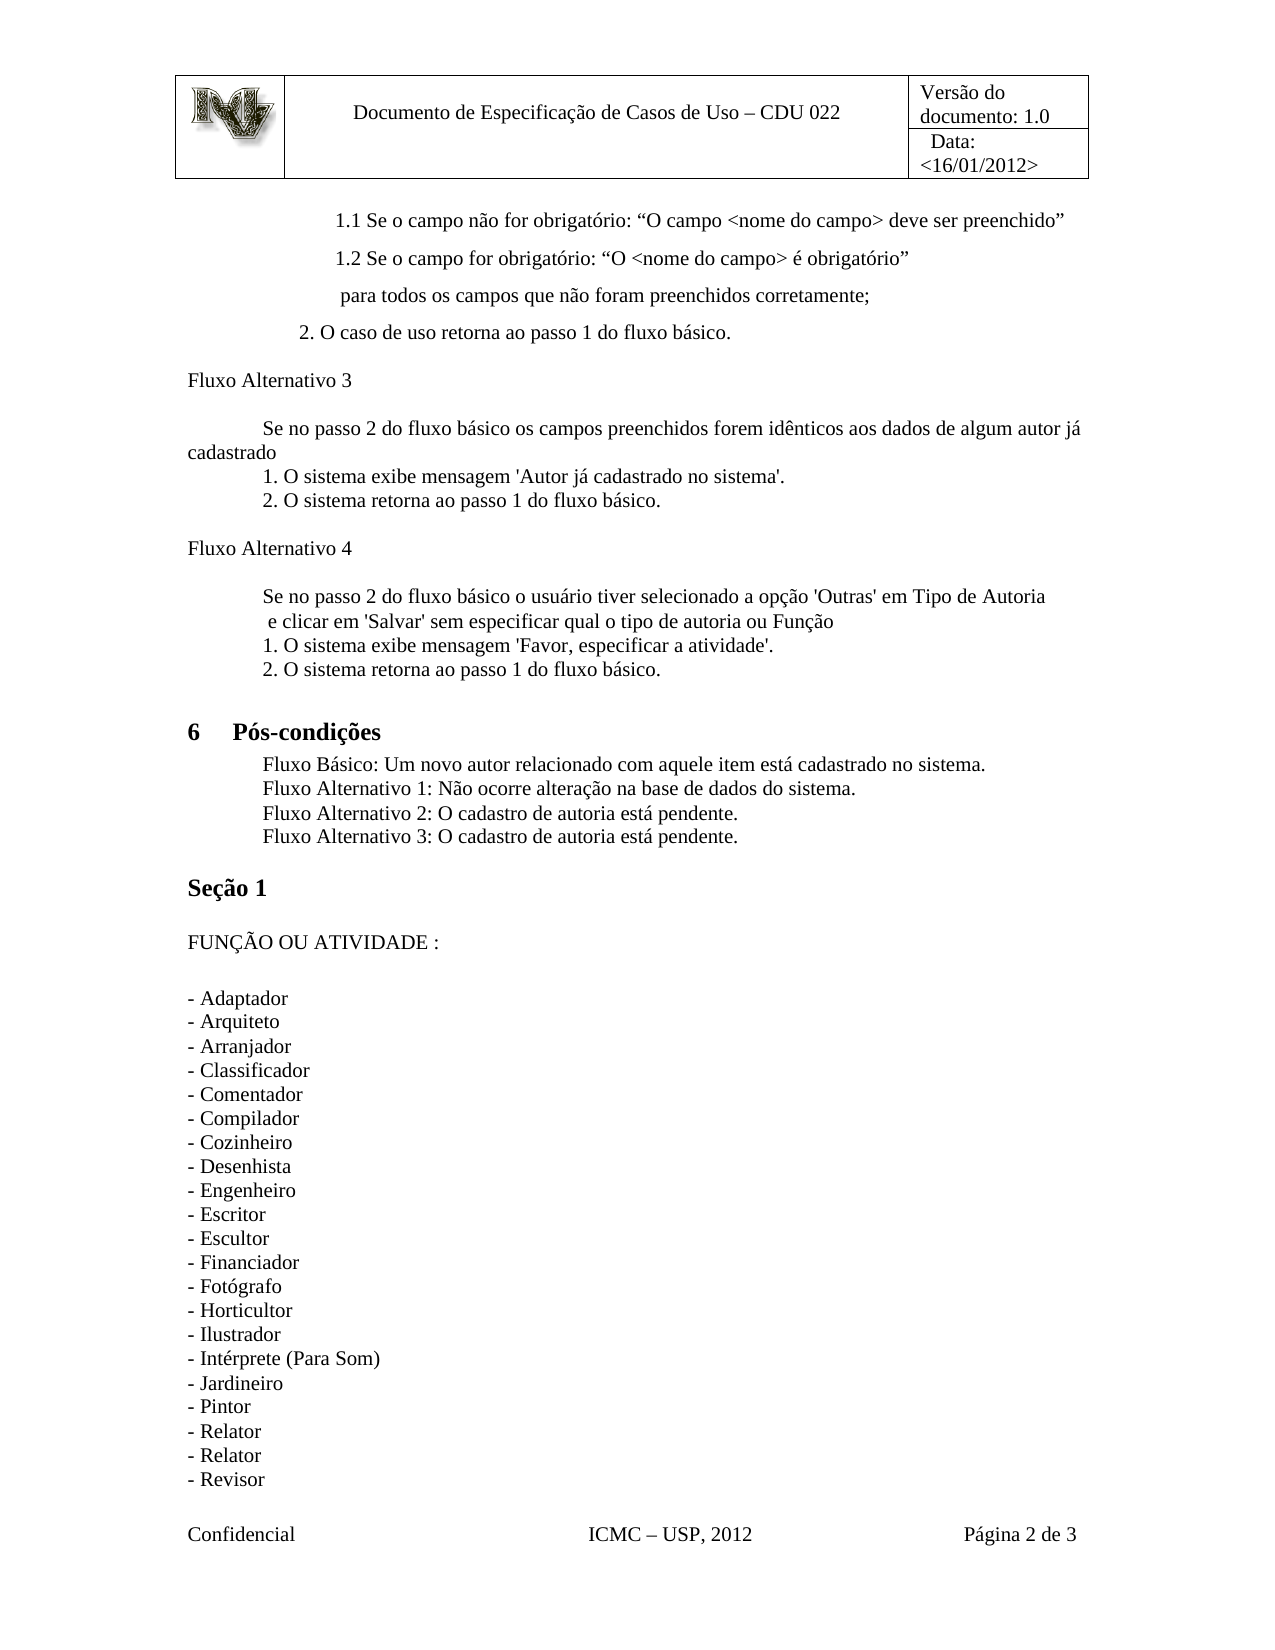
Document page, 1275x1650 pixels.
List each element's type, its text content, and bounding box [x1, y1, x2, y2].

text - Compilador [187, 1106, 1087, 1130]
text Fluxo Alternativo 3 [187, 368, 1087, 392]
text FUNÇÃO OU ATIVIDADE : [187, 930, 1087, 954]
text - Relator [187, 1443, 1087, 1467]
text - Ilustrador [187, 1322, 1087, 1346]
text - Escritor [187, 1202, 1087, 1226]
text - Relator [187, 1418, 1087, 1443]
text - Cozinheiro [187, 1130, 1087, 1154]
text Fluxo Alternativo 1: Não ocorre alteração na base de dados do sistema. [187, 776, 1087, 800]
picture [186, 76, 277, 151]
text - Fotógrafo [187, 1274, 1087, 1298]
text - Arranjador [187, 1033, 1087, 1058]
text - Revisor [187, 1467, 1087, 1491]
text - Intérprete (Para Som) [187, 1346, 1087, 1370]
text 2. O sistema retorna ao passo 1 do fluxo básico. [187, 657, 1087, 681]
text Fluxo Alternativo 2: O cadastro de autoria está pendente. [187, 800, 1087, 824]
text - Classificador [187, 1058, 1087, 1082]
text 1.2 Se o campo for obrigatório: “O <nome do campo> é obrigatório” [261, 245, 1087, 270]
text 1.1 Se o campo não for obrigatório: “O campo <nome do campo> deve ser preenchido” [261, 207, 1087, 232]
text Se no passo 2 do fluxo básico o usuário tiver selecionado a opção 'Outras' em Tipo de Autoria e clicar em 'Salvar' sem especificar qual o tipo de autoria ou Função [187, 584, 1087, 633]
text Seção 1 [187, 873, 1087, 901]
text 1. O sistema exibe mensagem 'Autor já cadastrado no sistema'. [187, 464, 1087, 488]
text - Comentador [187, 1082, 1087, 1106]
text Se no passo 2 do fluxo básico os campos preenchidos forem idênticos aos dados de algum autor já cadastrado [187, 416, 1087, 464]
text 2. O caso de uso retorna ao passo 1 do fluxo básico. [187, 320, 1087, 344]
subtitle Pós-condições [187, 717, 1087, 746]
text - Arquiteto [187, 1009, 1087, 1033]
text - Jardineiro [187, 1370, 1087, 1394]
text 1. O sistema exibe mensagem 'Favor, especificar a atividade'. [187, 633, 1087, 657]
text 2. O sistema retorna ao passo 1 do fluxo básico. [187, 488, 1087, 512]
text Fluxo Alternativo 3: O cadastro de autoria está pendente. [187, 824, 1087, 848]
text - Desenhista [187, 1154, 1087, 1178]
text - Horticultor [187, 1298, 1087, 1322]
text - Engenheiro [187, 1178, 1087, 1202]
text Fluxo Alternativo 4 [187, 536, 1087, 560]
text - Adaptador [187, 985, 1087, 1009]
text - Financiador [187, 1250, 1087, 1274]
text - Escultor [187, 1226, 1087, 1250]
text para todos os campos que não foram preenchidos corretamente; [261, 282, 1087, 307]
text - Pintor [187, 1394, 1087, 1418]
text Fluxo Básico: Um novo autor relacionado com aquele item está cadastrado no sistema. [187, 752, 1087, 776]
